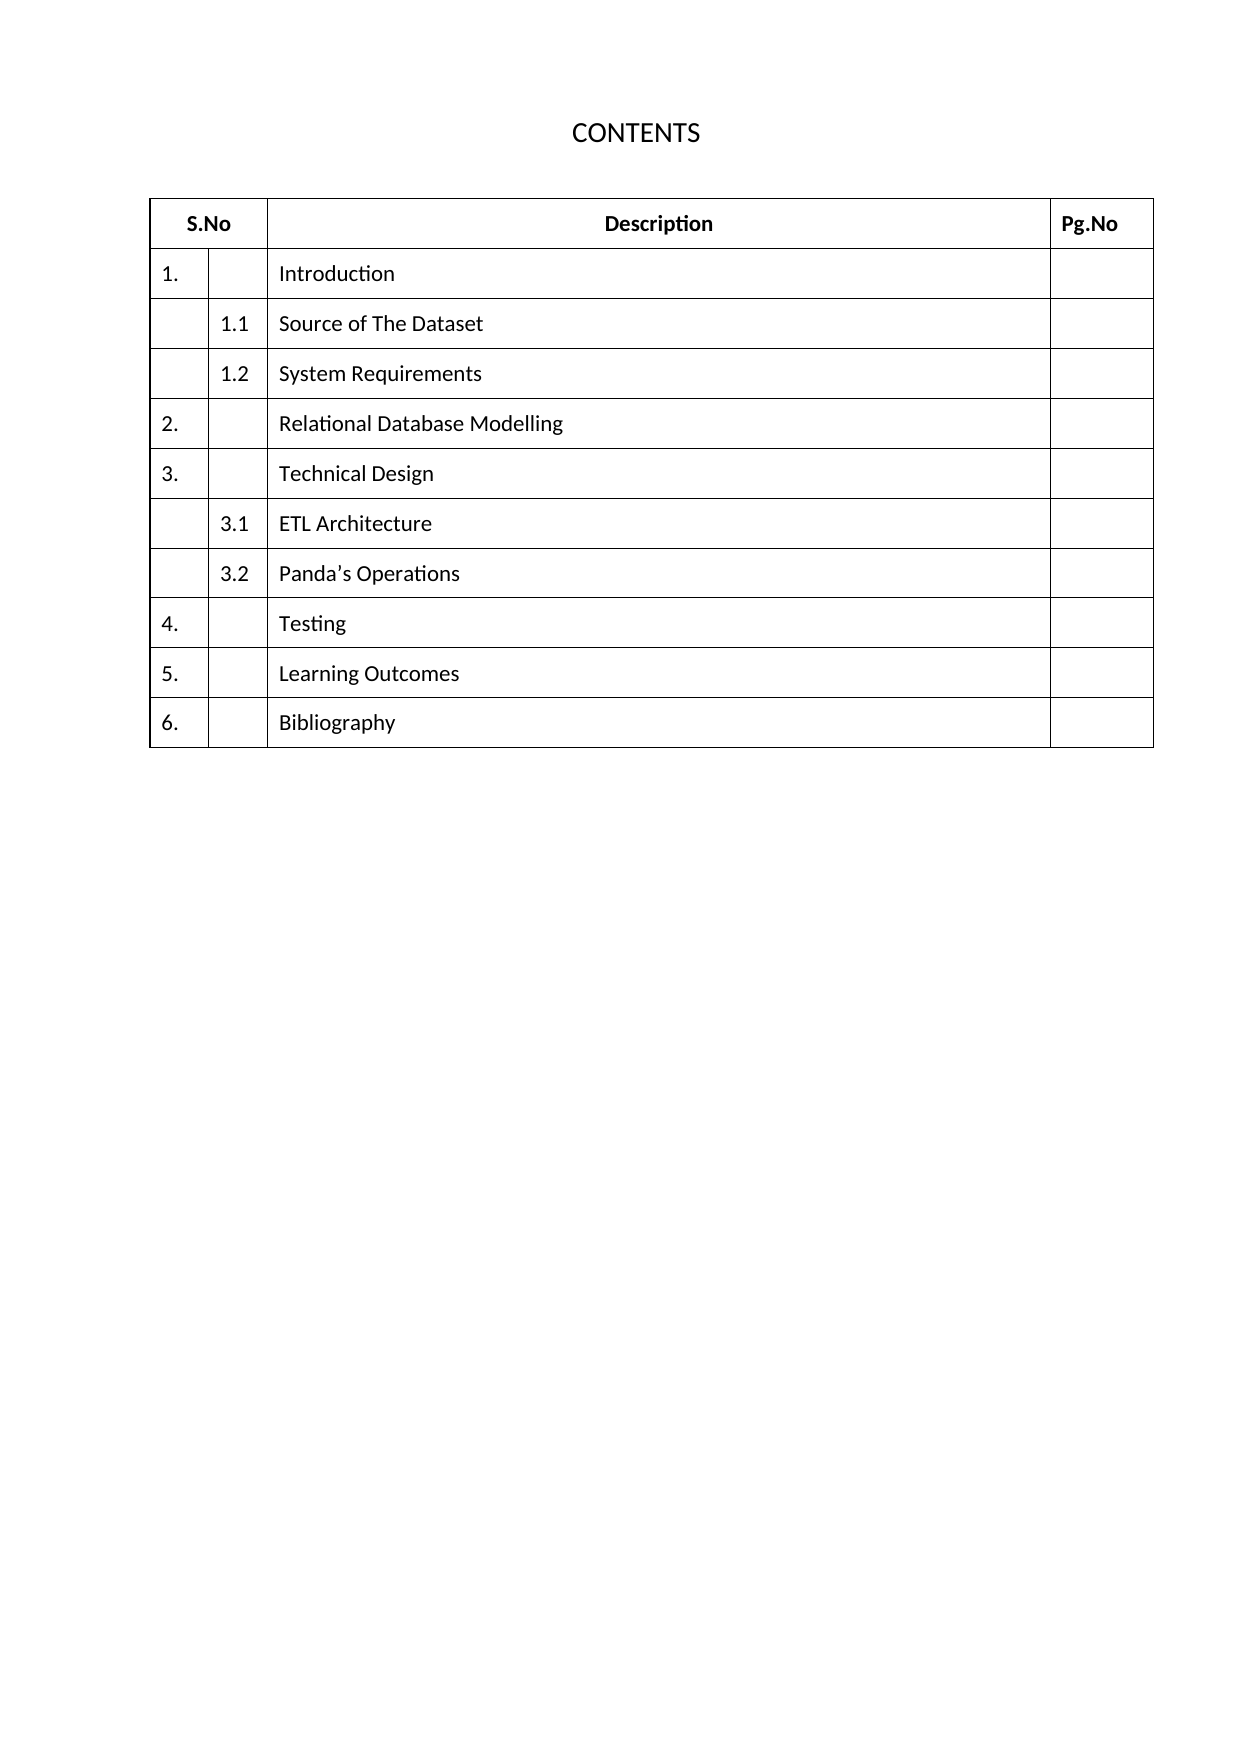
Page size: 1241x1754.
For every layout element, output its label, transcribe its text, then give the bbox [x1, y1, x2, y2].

table_cell 6. [151, 698, 208, 747]
table_cell [151, 349, 208, 398]
table_cell Bibliography [268, 698, 1050, 747]
table_cell [1051, 598, 1153, 647]
table_cell 3. [151, 449, 208, 497]
table_cell 3.1 [209, 499, 267, 547]
table_cell Introduction [268, 249, 1050, 298]
table_cell 1.1 [209, 299, 267, 348]
table_cell [151, 499, 208, 547]
table_cell [151, 549, 208, 597]
table_header Description [268, 199, 1050, 248]
table_cell [209, 598, 267, 647]
table_cell 1. [151, 249, 208, 298]
table_cell [209, 698, 267, 747]
table_cell [1051, 249, 1153, 298]
table_cell Learning Outcomes [268, 648, 1050, 697]
table_cell 5. [151, 648, 208, 697]
table_cell Testing [268, 598, 1050, 647]
subtitle CONTENTS [150, 114, 1122, 149]
table_cell [209, 249, 267, 298]
table_cell [1051, 349, 1153, 398]
table_cell [1051, 648, 1153, 697]
table_cell [1051, 449, 1153, 497]
table_cell Panda’s Operations [268, 549, 1050, 597]
table_cell 1.2 [209, 349, 267, 398]
table_cell [1051, 299, 1153, 348]
table_cell Technical Design [268, 449, 1050, 497]
table_cell [209, 449, 267, 497]
table_cell System Requirements [268, 349, 1050, 398]
table_cell ETL Architecture [268, 499, 1050, 547]
table_cell [151, 299, 208, 348]
table_header Pg.No [1051, 199, 1153, 248]
table_cell [209, 399, 267, 448]
table_cell 4. [151, 598, 208, 647]
table_cell [1051, 698, 1153, 747]
table_cell [1051, 399, 1153, 448]
table_cell Source of The Dataset [268, 299, 1050, 348]
table_cell [209, 648, 267, 697]
table_cell Relational Database Modelling [268, 399, 1050, 448]
table_header S.No [151, 199, 267, 248]
table_cell 2. [151, 399, 208, 448]
table_cell [1051, 499, 1153, 547]
table_cell 3.2 [209, 549, 267, 597]
table_cell [1051, 549, 1153, 597]
